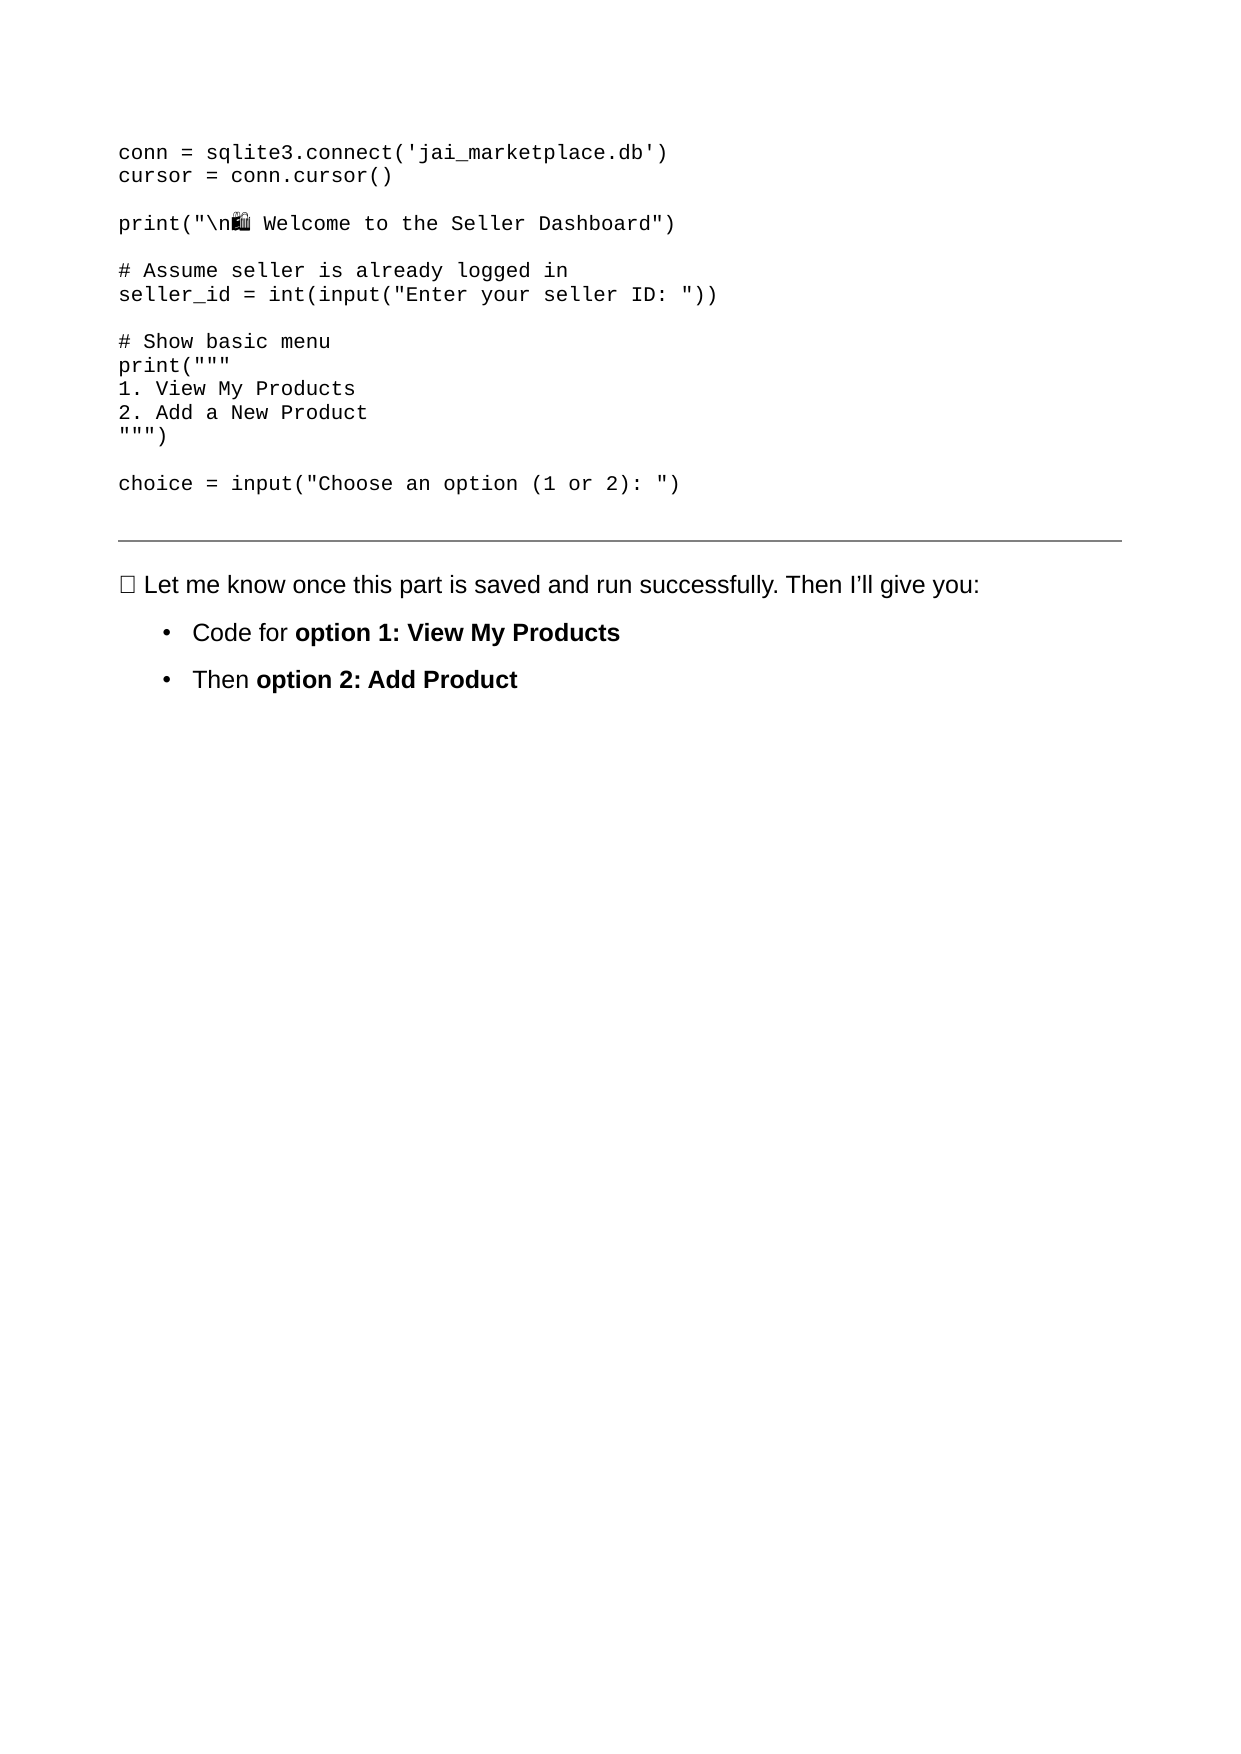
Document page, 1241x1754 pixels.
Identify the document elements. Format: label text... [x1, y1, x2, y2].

text print("\n🛍️ Welcome to the Seller Dashboard") [118, 213, 1122, 236]
text ✅ Let me know once this part is saved and run successfully. Then I’ll give you: [118, 570, 1122, 599]
text print(""" [118, 354, 1122, 378]
text cursor = conn.cursor() [118, 165, 1122, 189]
list Then option 2: Add Product [162, 666, 1122, 694]
text # Show basic menu [118, 331, 1122, 354]
text choice = input("Choose an option (1 or 2): ") [118, 473, 1122, 496]
text seller_id = int(input("Enter your seller ID: ")) [118, 284, 1122, 307]
text conn = sqlite3.connect('jai_marketplace.db') [118, 142, 1122, 165]
list Code for option 1: View My Products [162, 618, 1122, 647]
text 1. View My Products [118, 378, 1122, 402]
text """) [118, 426, 1122, 449]
text 2. Add a New Product [118, 402, 1122, 426]
text # Assume seller is already logged in [118, 260, 1122, 284]
